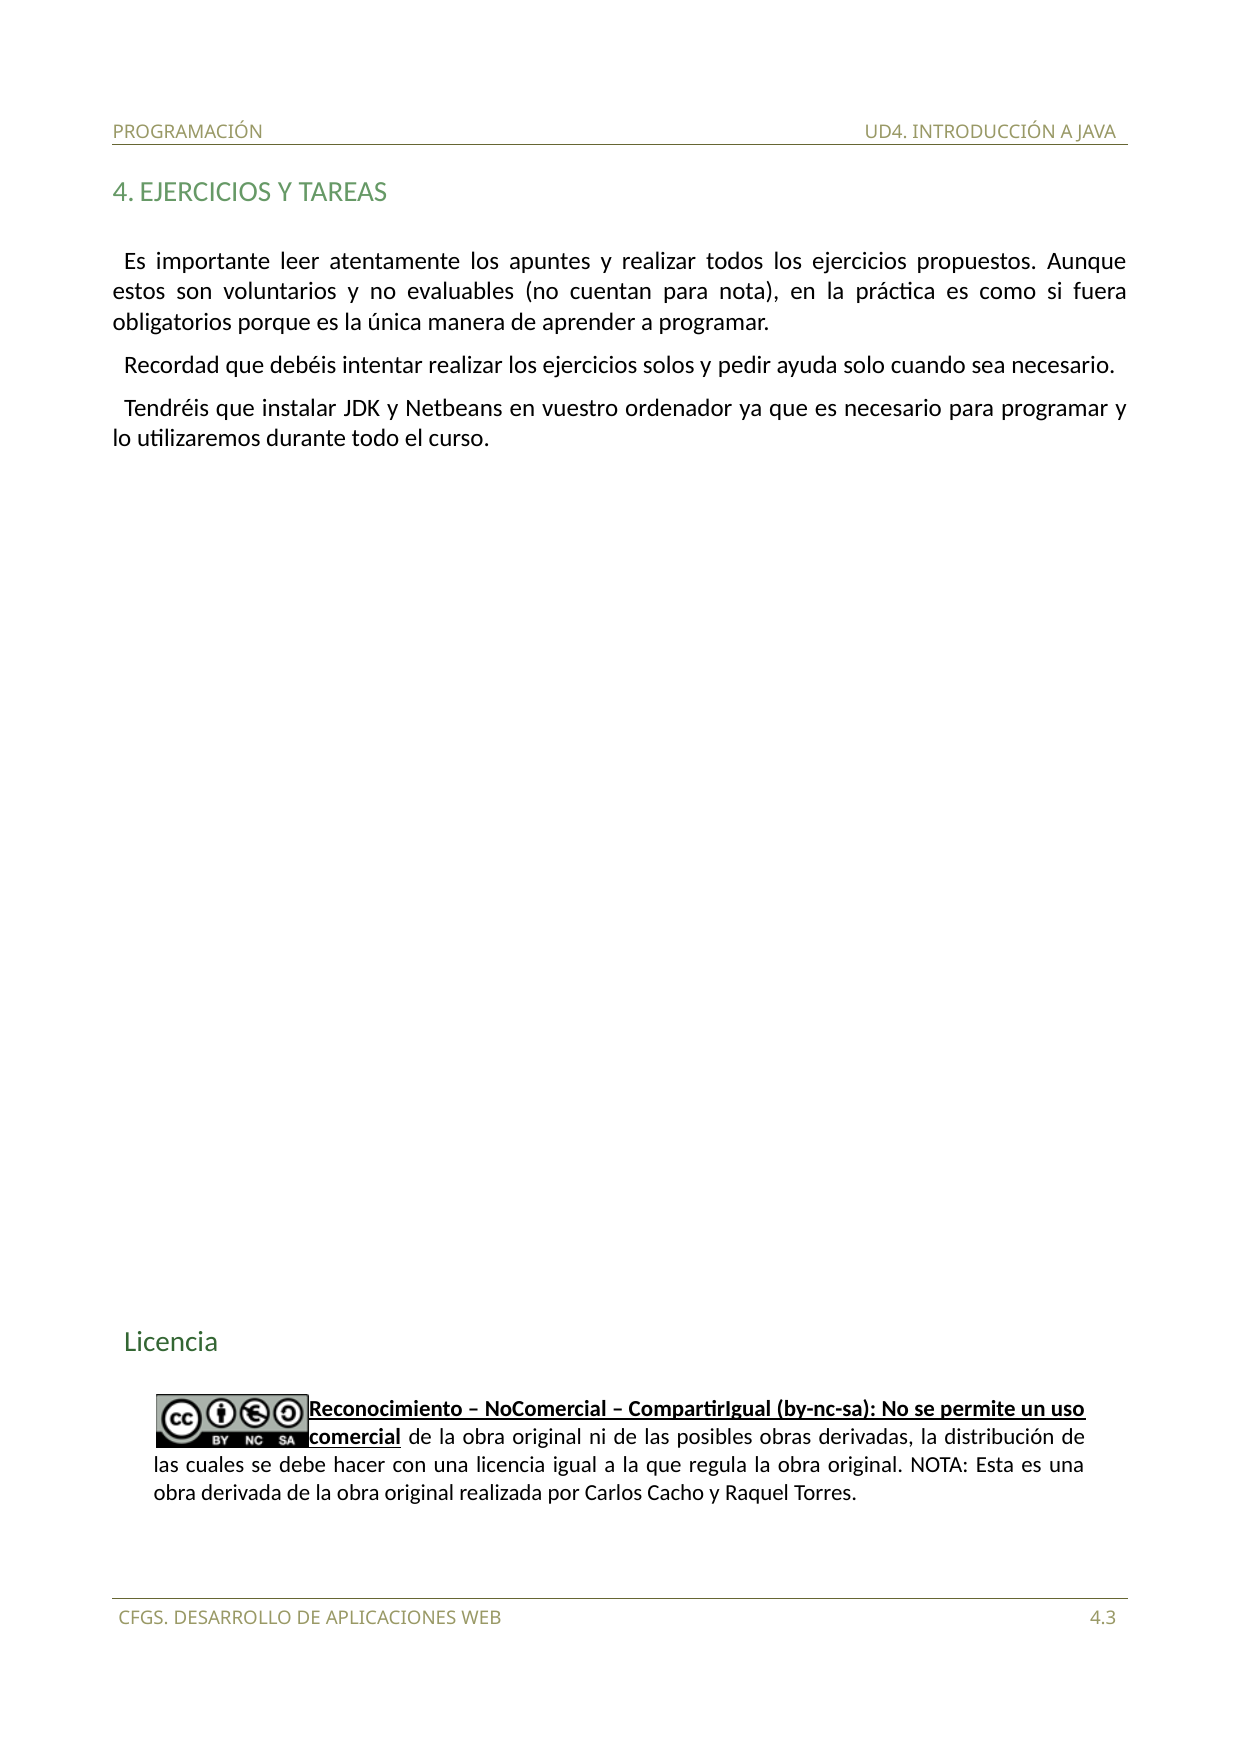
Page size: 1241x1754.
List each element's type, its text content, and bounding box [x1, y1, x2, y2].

text Es importante leer atentamente los apuntes y realizar todos los ejercicios propuestos. Aunque estos son voluntarios y no evaluables (no cuentan para nota), en la práctica es como si fuera obligatorios porque es la única manera de aprender a programar. [112, 245, 1128, 336]
text Reconocimiento – NoComercial – CompartirIgual (by-nc-sa): No se permite un uso comercial de la obra original ni de las posibles obras derivadas, la distribución de las cuales se debe hacer con una licencia igual a la que regula la obra original. NOTA: Esta es una obra derivada de la obra original realizada por Carlos Cacho y Raquel Torres. [153, 1394, 1086, 1506]
picture [156, 1394, 309, 1448]
text Licencia [112, 1323, 1128, 1359]
text Tendréis que instalar JDK y Netbeans en vuestro ordenador ya que es necesario para programar y lo utilizaremos durante todo el curso. [112, 392, 1128, 453]
subtitle Ejercicios y tareas [112, 173, 1128, 209]
text Recordad que debéis intentar realizar los ejercicios solos y pedir ayuda solo cuando sea necesario. [112, 349, 1128, 379]
